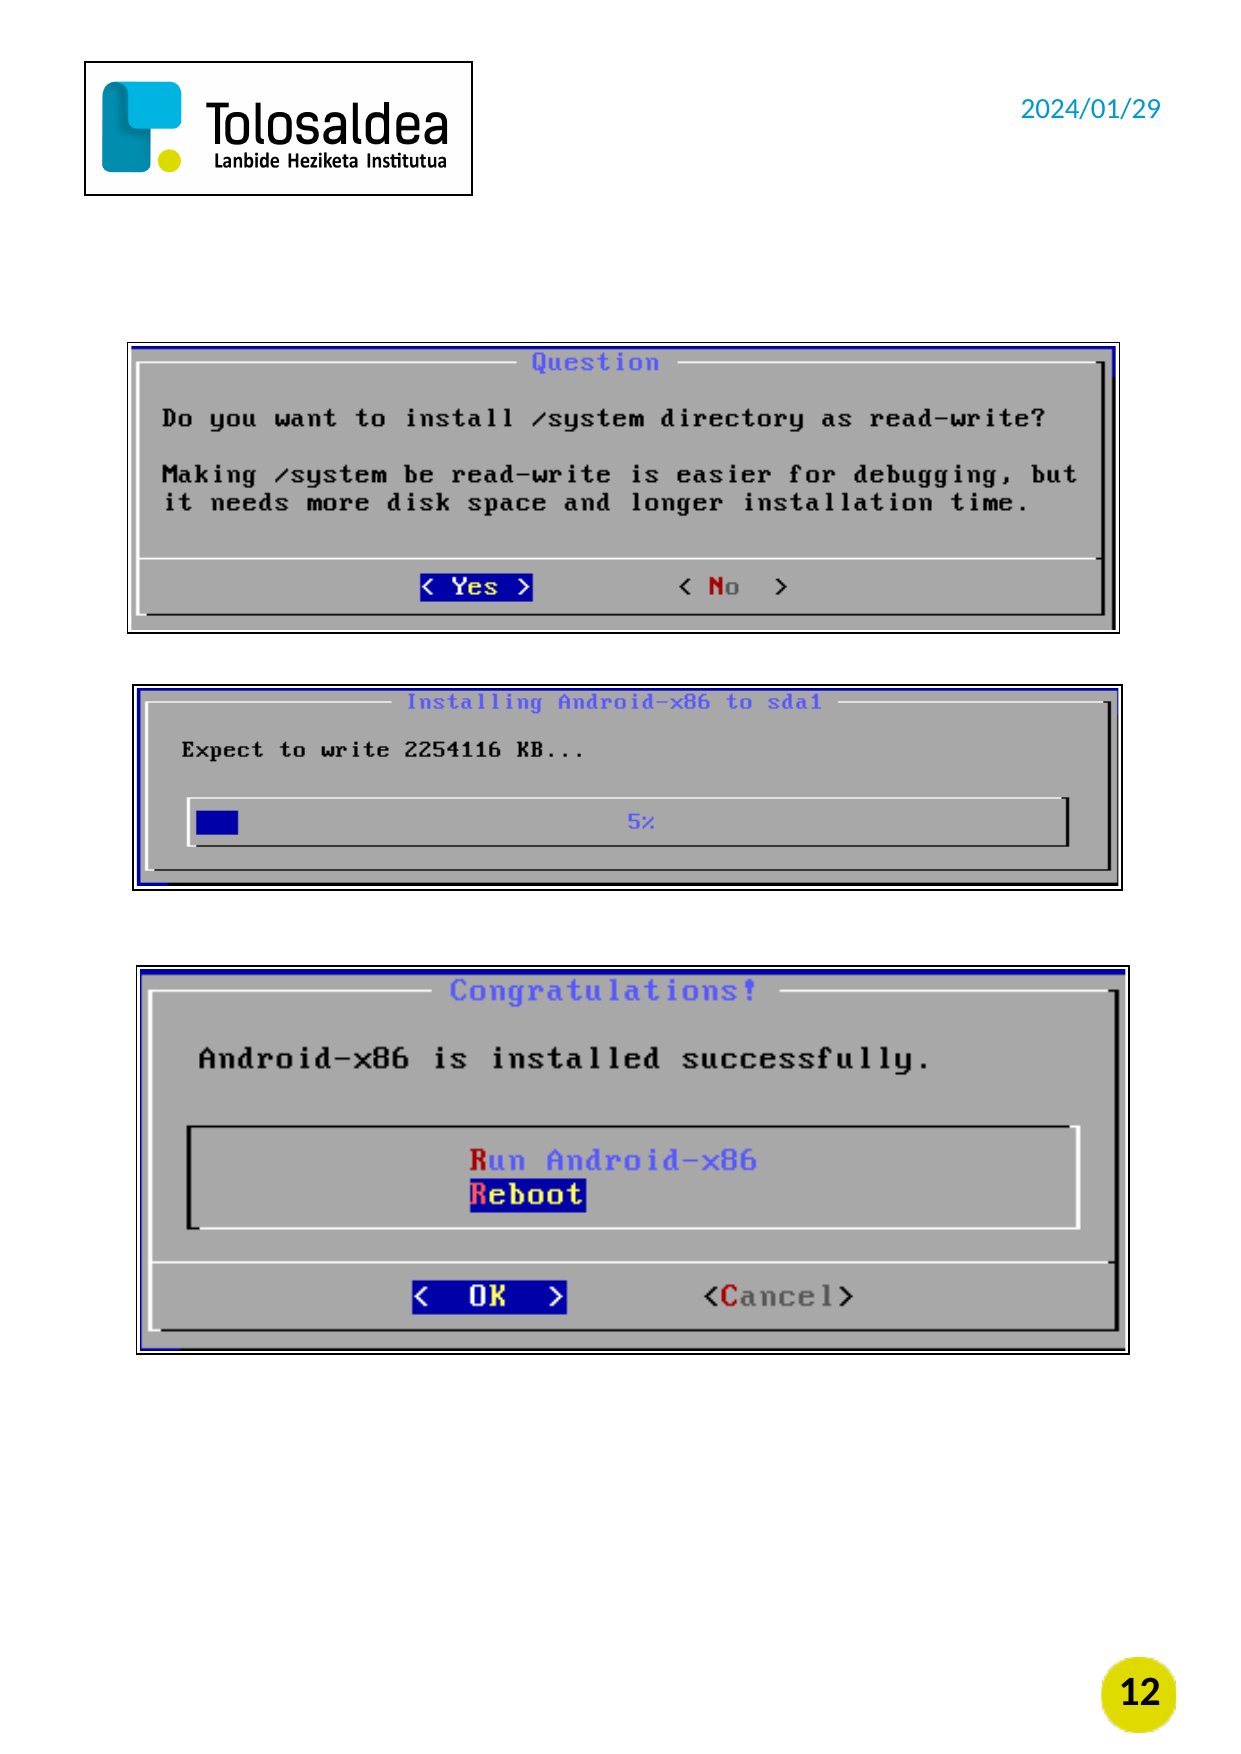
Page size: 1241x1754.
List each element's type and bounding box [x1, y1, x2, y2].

picture [86, 63, 471, 194]
picture [136, 688, 1119, 886]
picture [140, 969, 1126, 1351]
picture [131, 346, 1116, 630]
